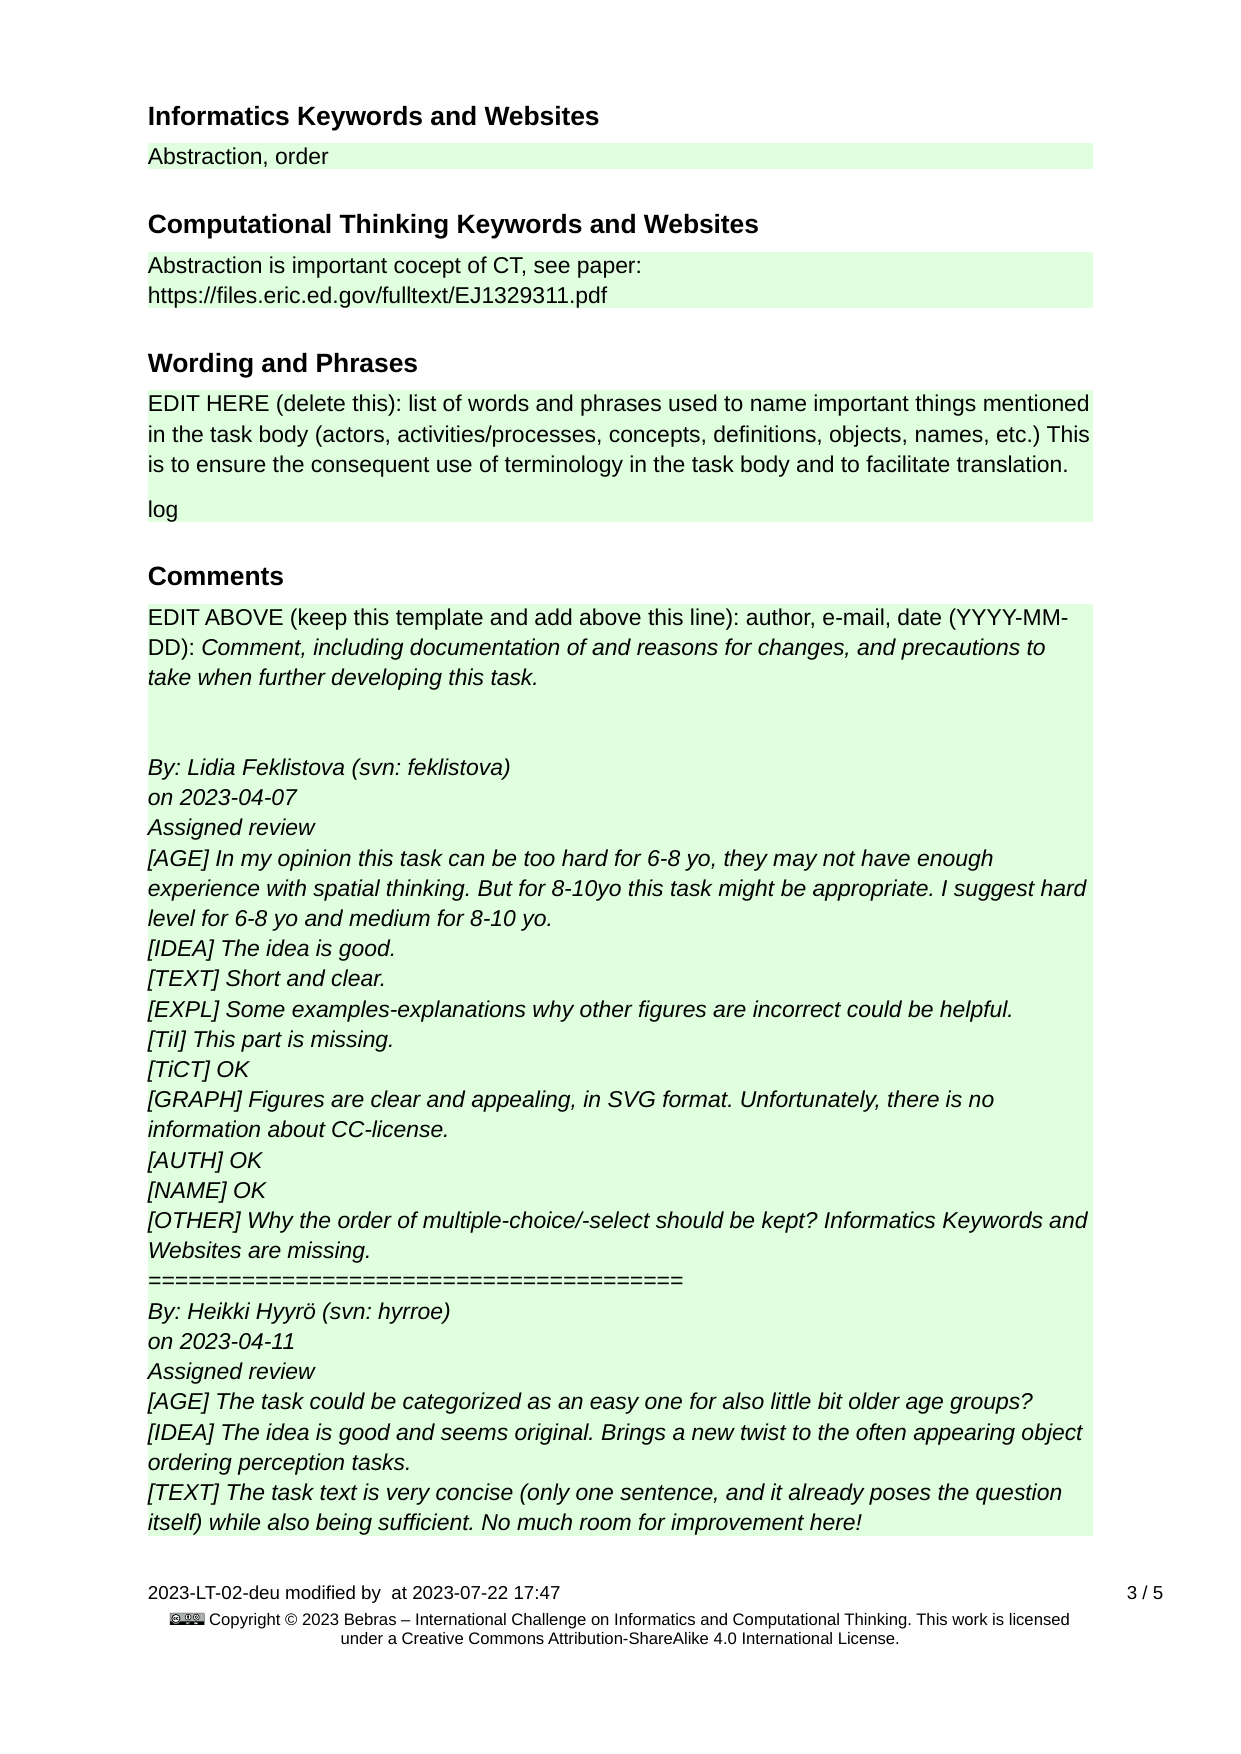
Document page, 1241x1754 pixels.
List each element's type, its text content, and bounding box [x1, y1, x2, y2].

text Abstraction, order [148, 143, 1093, 169]
text EDIT HERE (delete this): list of words and phrases used to name important things mentioned in the task body (actors, activities/processes, concepts, definitions, objects, names, etc.) This is to ensure the consequent use of terminology in the task body and to facilitate translation. [148, 390, 1093, 477]
subtitle Computational Thinking Keywords and Websites [148, 209, 1093, 239]
text Abstraction is important cocept of CT, see paper: https://files.eric.ed.gov/fulltext/EJ1329311.pdf [148, 252, 1093, 308]
subtitle Informatics Keywords and Websites [148, 100, 1093, 131]
subtitle Comments [148, 561, 1093, 591]
subtitle Wording and Phrases [148, 347, 1093, 378]
text By: Lidia Feklistova (svn: feklistova) on 2023-04-07 Assigned review [AGE] In my opinion this task can be too hard for 6-8 yo, they may not have enough experience with spatial thinking. But for 8-10yo this task might be appropriate. I suggest hard level for 6-8 yo and medium for 8-10 yo. [IDEA] The idea is good. [TEXT] Short and clear. [EXPL] Some examples-explanations why other figures are incorrect could be helpful. [TiI] This part is missing. [TiCT] OK [GRAPH] Figures are clear and appealing, in SVG format. Unfortunately, there is no information about CC-license. [AUTH] OK [NAME] OK [OTHER] Why the order of multiple-choice/-select should be kept? Informatics Keywords and Websites are missing. ======================================== By: Heikki Hyyrö (svn: hyrroe) on 2023-04-11 Assigned review [AGE] The task could be categorized as an easy one for also little bit older age groups? [IDEA] The idea is good and seems original. Brings a new twist to the often appearing object ordering perception tasks. [TEXT] The task text is very concise (only one sentence, and it already poses the question itself) while also being sufficient. No much room for improvement here! [148, 754, 1093, 1536]
text EDIT ABOVE (keep this template and add above this line): author, e-mail, date (YYYY-MM-DD): Comment, including documentation of and reasons for changes, and precautions to take when further developing this task. [148, 604, 1093, 691]
text log [148, 496, 1093, 522]
